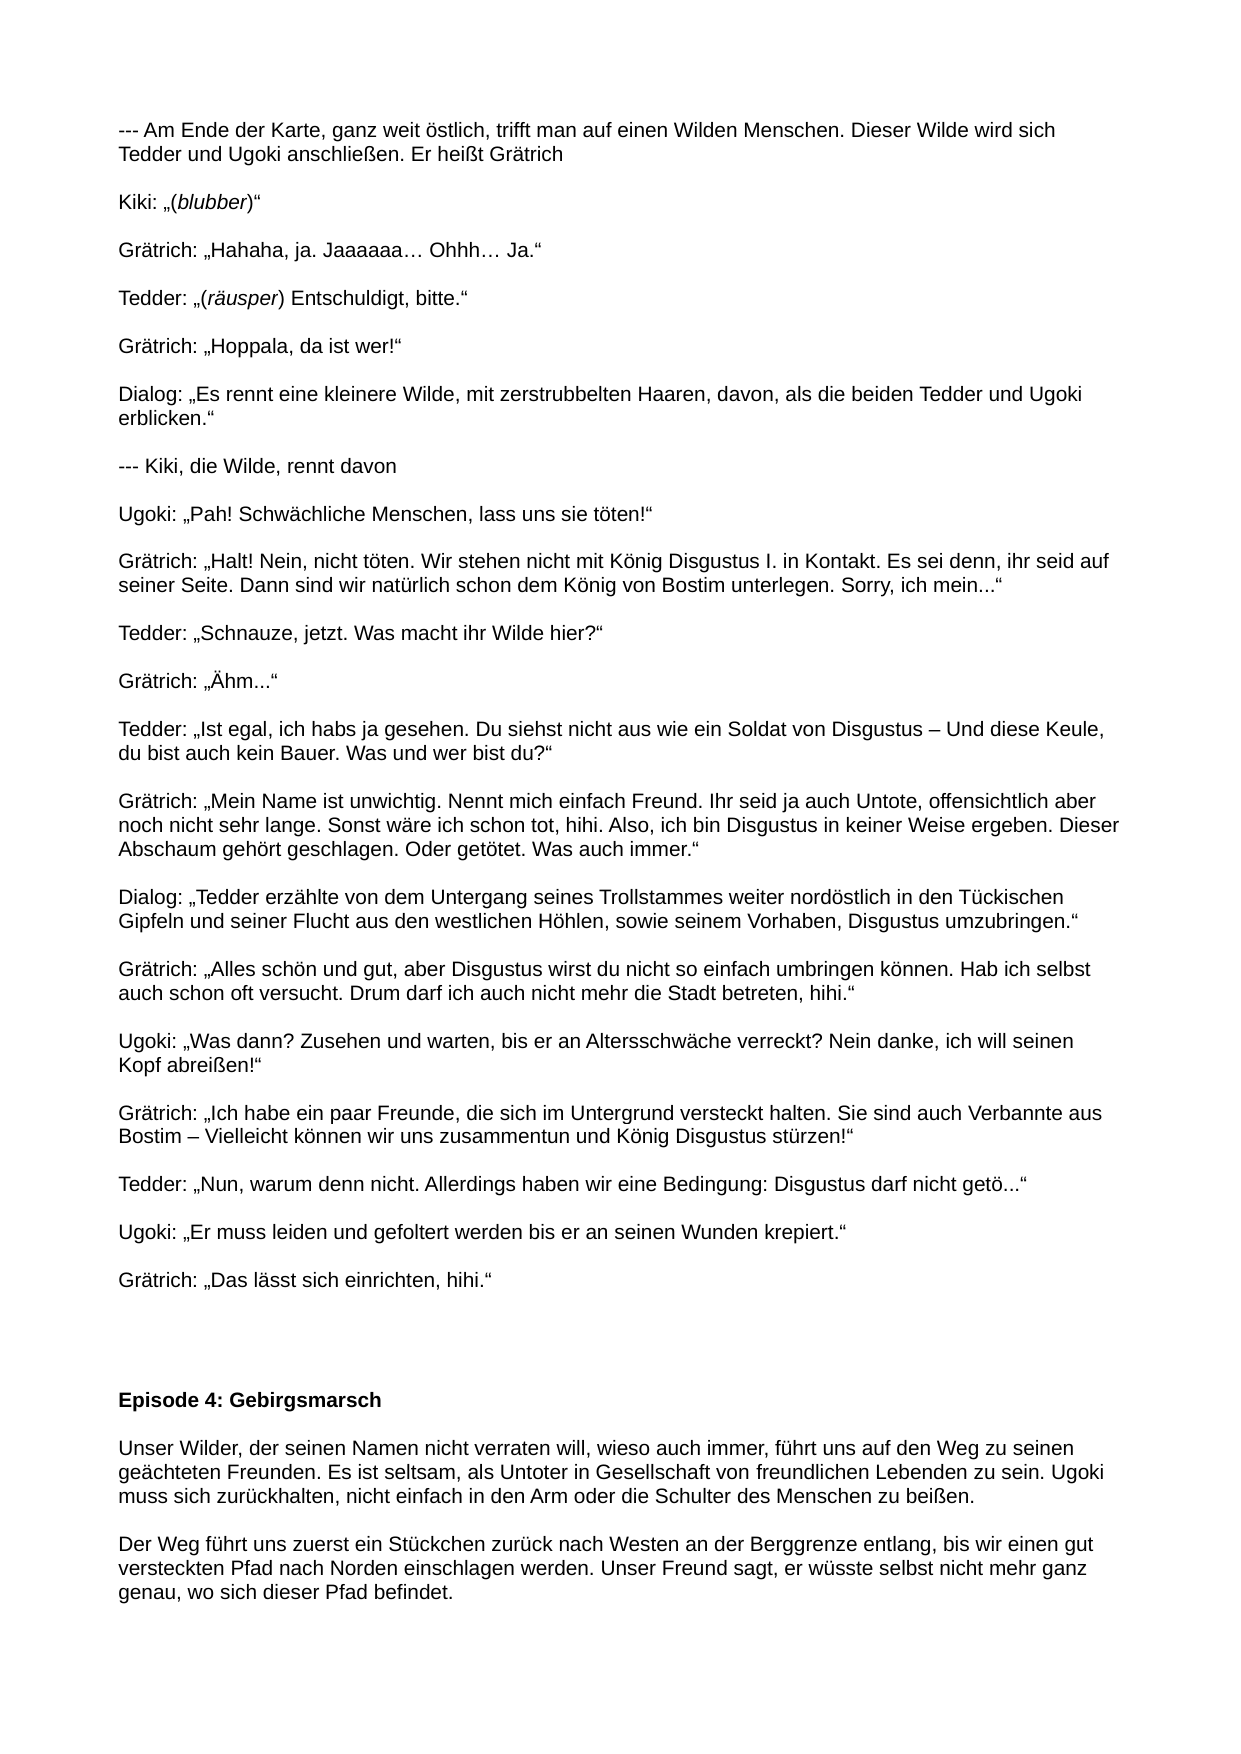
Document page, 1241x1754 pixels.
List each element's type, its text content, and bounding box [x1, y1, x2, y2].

text Grätrich: „Mein Name ist unwichtig. Nennt mich einfach Freund. Ihr seid ja auch Untote, offensichtlich aber noch nicht sehr lange. Sonst wäre ich schon tot, hihi. Also, ich bin Disgustus in keiner Weise ergeben. Dieser Abschaum gehört geschlagen. Oder getötet. Was auch immer.“ [118, 789, 1122, 861]
text Grätrich: „Alles schön und gut, aber Disgustus wirst du nicht so einfach umbringen können. Hab ich selbst auch schon oft versucht. Drum darf ich auch nicht mehr die Stadt betreten, hihi.“ [118, 957, 1122, 1004]
text Ugoki: „Pah! Schwächliche Menschen, lass uns sie töten!“ [118, 501, 1122, 525]
text --- Am Ende der Karte, ganz weit östlich, trifft man auf einen Wilden Menschen. Dieser Wilde wird sich Tedder und Ugoki anschließen. Er heißt Grätrich [118, 118, 1122, 166]
text Tedder: „Ist egal, ich habs ja gesehen. Du siehst nicht aus wie ein Soldat von Disgustus – Und diese Keule, du bist auch kein Bauer. Was und wer bist du?“ [118, 717, 1122, 765]
text Ugoki: „Was dann? Zusehen und warten, bis er an Altersschwäche verreckt? Nein danke, ich will seinen Kopf abreißen!“ [118, 1028, 1122, 1076]
text Tedder: „Schnauze, jetzt. Was macht ihr Wilde hier?“ [118, 621, 1122, 645]
text Ugoki: „Er muss leiden und gefoltert werden bis er an seinen Wunden krepiert.“ [118, 1220, 1122, 1244]
text Grätrich: „Hoppala, da ist wer!“ [118, 334, 1122, 358]
text Grätrich: „Halt! Nein, nicht töten. Wir stehen nicht mit König Disgustus I. in Kontakt. Es sei denn, ihr seid auf seiner Seite. Dann sind wir natürlich schon dem König von Bostim unterlegen. Sorry, ich mein...“ [118, 549, 1122, 597]
text Grätrich: „Hahaha, ja. Jaaaaaa… Ohhh… Ja.“ [118, 238, 1122, 262]
text Episode 4: Gebirgsmarsch [118, 1388, 1122, 1412]
text Tedder: „Nun, warum denn nicht. Allerdings haben wir eine Bedingung: Disgustus darf nicht getö...“ [118, 1172, 1122, 1196]
text Grätrich: „Ich habe ein paar Freunde, die sich im Untergrund versteckt halten. Sie sind auch Verbannte aus Bostim – Vielleicht können wir uns zusammentun und König Disgustus stürzen!“ [118, 1100, 1122, 1148]
text Dialog: „Tedder erzählte von dem Untergang seines Trollstammes weiter nordöstlich in den Tückischen Gipfeln und seiner Flucht aus den westlichen Höhlen, sowie seinem Vorhaben, Disgustus umzubringen.“ [118, 885, 1122, 933]
text Kiki: „(blubber)“ [118, 190, 1122, 214]
text Grätrich: „Das lässt sich einrichten, hihi.“ [118, 1268, 1122, 1292]
text Der Weg führt uns zuerst ein Stückchen zurück nach Westen an der Berggrenze entlang, bis wir einen gut versteckten Pfad nach Norden einschlagen werden. Unser Freund sagt, er wüsste selbst nicht mehr ganz genau, wo sich dieser Pfad befindet. [118, 1532, 1122, 1603]
text Unser Wilder, der seinen Namen nicht verraten will, wieso auch immer, führt uns auf den Weg zu seinen geächteten Freunden. Es ist seltsam, als Untoter in Gesellschaft von freundlichen Lebenden zu sein. Ugoki muss sich zurückhalten, nicht einfach in den Arm oder die Schulter des Menschen zu beißen. [118, 1436, 1122, 1508]
text Tedder: „(räusper) Entschuldigt, bitte.“ [118, 286, 1122, 310]
text Dialog: „Es rennt eine kleinere Wilde, mit zerstrubbelten Haaren, davon, als die beiden Tedder und Ugoki erblicken.“ [118, 382, 1122, 429]
text --- Kiki, die Wilde, rennt davon [118, 453, 1122, 477]
text Grätrich: „Ähm...“ [118, 669, 1122, 693]
